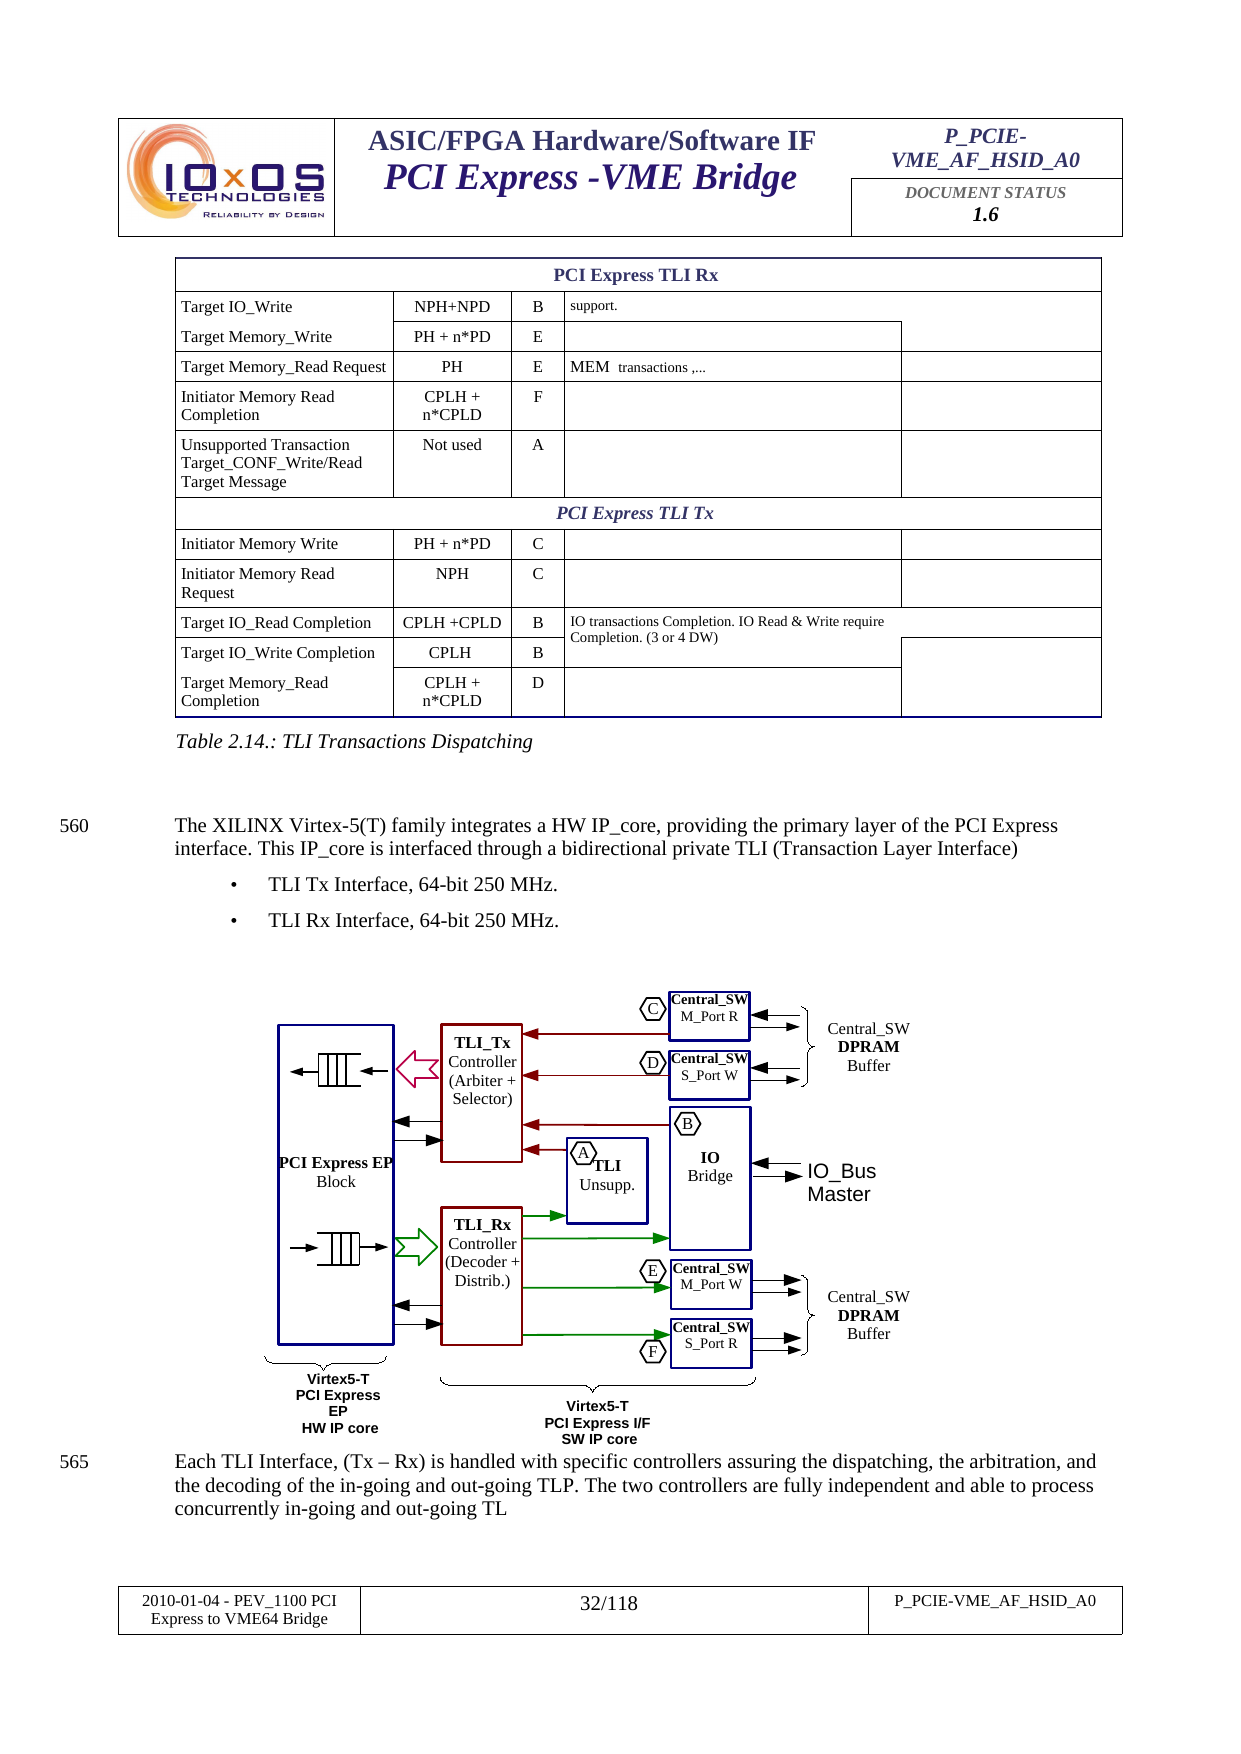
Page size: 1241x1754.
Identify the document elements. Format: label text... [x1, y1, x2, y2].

table_cell Target IO_Write Completion [176, 638, 393, 667]
table_cell NPH [394, 560, 511, 607]
table_cell D [512, 668, 564, 716]
table_cell Target IO_Write [176, 292, 393, 321]
table_header [901, 608, 1101, 637]
table_cell [565, 431, 901, 497]
picture [125, 123, 326, 222]
table_cell Unsupported Transaction Target_CONF_Write/Read Target Message [176, 431, 393, 497]
list TLI Rx Interface, 64-bit 250 MHz. [231, 908, 1122, 932]
text The XILINX Virtex-5(T) family integrates a HW IP_core, providing the primary layer of the PCI Express interface. This IP_core is interfaced through a bidirectional private TLI (Transaction Layer Interface) [174, 814, 1122, 860]
table_cell A [512, 431, 564, 497]
table_header PCI Express TLI Rx [176, 259, 1101, 291]
table_cell [565, 530, 901, 559]
table_cell support. [565, 292, 901, 321]
table_cell [565, 668, 901, 716]
table_cell C [512, 530, 564, 559]
table_cell Initiator Memory Read Completion [176, 382, 393, 430]
table_cell CPLH [394, 638, 511, 667]
table_cell CPLH + n*CPLD [394, 382, 511, 430]
table_cell [565, 322, 901, 351]
table_cell PH + n*PD [394, 322, 511, 351]
table_cell CPLH + n*CPLD [394, 668, 511, 716]
table_header CPLH +CPLD [394, 608, 511, 637]
table_cell NPH+NPD [394, 292, 511, 321]
table_cell [902, 638, 1101, 667]
table_cell [565, 382, 901, 430]
table_cell E [512, 352, 564, 381]
table_cell MEM transactions ,... [565, 352, 901, 381]
table_cell PCI Express TLI Tx [176, 498, 1101, 529]
table_cell Initiator Memory Read Request [176, 560, 393, 607]
table_cell [901, 292, 1101, 321]
table_cell IO transactions Completion. IO Read & Write require Completion. (3 or 4 DW) [565, 608, 901, 667]
table_cell F [512, 382, 564, 430]
table_cell Target Memory_Read Request [176, 352, 393, 381]
table_cell [902, 321, 1101, 351]
table_cell B [512, 638, 564, 667]
table_cell PH + n*PD [394, 530, 511, 559]
table_cell Not used [394, 431, 511, 497]
table_header B [512, 608, 564, 637]
table_cell [902, 382, 1101, 430]
table_cell E [512, 322, 564, 351]
table_cell [902, 530, 1101, 559]
table_header Target IO_Read Completion [176, 608, 393, 637]
table_cell [902, 667, 1101, 716]
list TLI Tx Interface, 64-bit 250 MHz. [231, 873, 1122, 896]
text Each TLI Interface, (Tx – Rx) is handled with specific controllers assuring the dispatching, the arbitration, and the decoding of the in-going and out-going TLP. The two controllers are fully independent and able to process concurrently in-going and out-going TL [174, 980, 1122, 1520]
table_cell Target Memory_Read Completion [176, 667, 393, 716]
table_cell [565, 560, 901, 607]
table_cell C [512, 560, 564, 607]
table_cell [902, 560, 1101, 607]
table_cell [902, 431, 1101, 497]
table_cell Target Memory_Write [176, 321, 393, 351]
table_cell [902, 352, 1101, 381]
table_cell Initiator Memory Write [176, 530, 393, 559]
text Table 2.14.: TLI Transactions Dispatching [175, 730, 1122, 753]
table_cell PH [394, 352, 511, 381]
table_cell B [512, 292, 564, 321]
